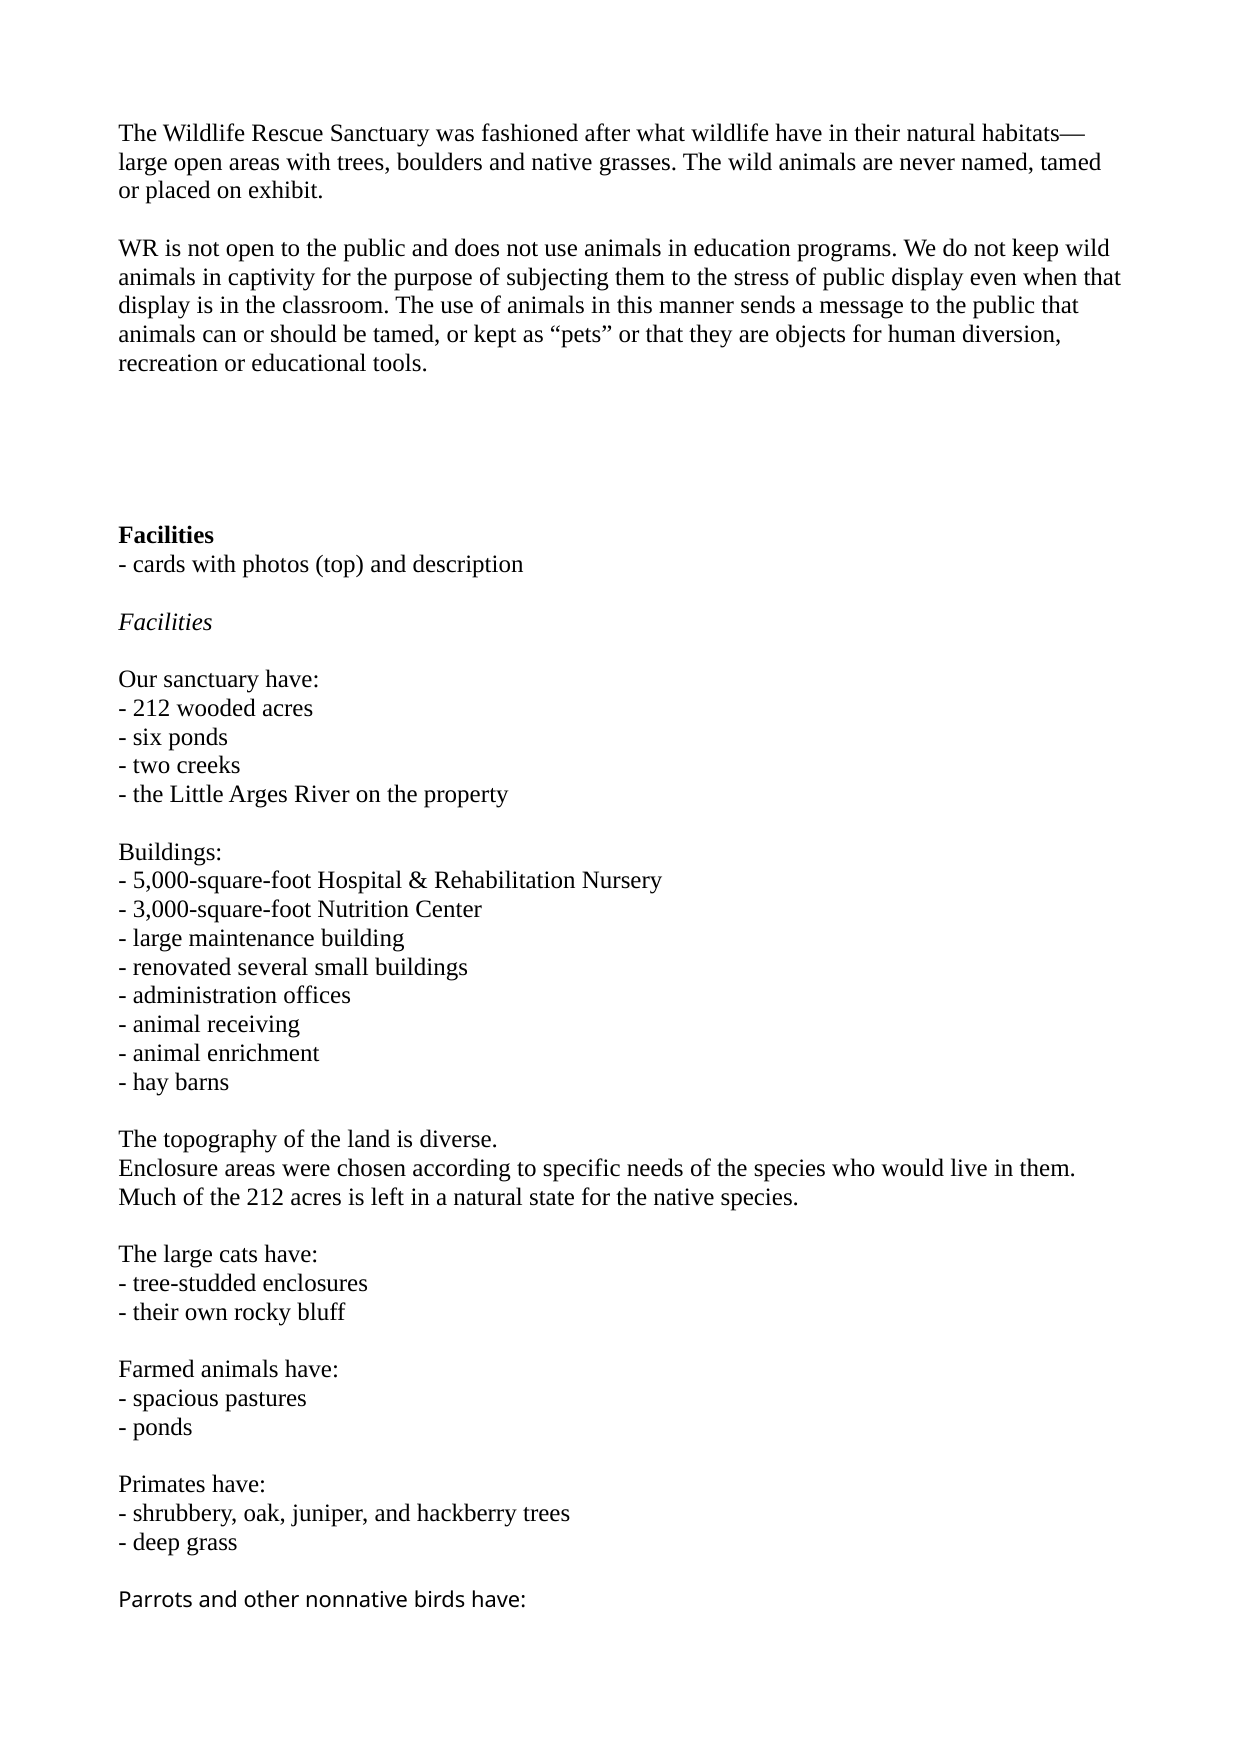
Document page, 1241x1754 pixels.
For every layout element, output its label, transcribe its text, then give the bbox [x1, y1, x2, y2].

text Farmed animals have: [118, 1354, 1122, 1383]
text The topography of the land is diverse. [118, 1124, 1122, 1153]
text - animal receiving [118, 1009, 1122, 1038]
text Parrots and other nonnative birds have: [118, 1584, 1122, 1614]
text - ponds [118, 1412, 1122, 1441]
text - two creeks [118, 751, 1122, 779]
text - 5,000-square-foot Hospital & Rehabilitation Nursery [118, 866, 1122, 894]
text - shrubbery, oak, juniper, and hackberry trees [118, 1498, 1122, 1527]
text - large maintenance building [118, 923, 1122, 952]
text - cards with photos (top) and description [118, 549, 1122, 578]
text - tree-studded enclosures [118, 1268, 1122, 1297]
text WR is not open to the public and does not use animals in education programs. We do not keep wild animals in captivity for the purpose of subjecting them to the stress of public display even when that display is in the classroom. The use of animals in this manner sends a message to the public that animals can or should be tamed, or kept as “pets” or that they are objects for human diversion, recreation or educational tools. [118, 233, 1122, 377]
text Enclosure areas were chosen according to specific needs of the species who would live in them. [118, 1153, 1122, 1182]
text - 212 wooded acres [118, 693, 1122, 722]
text Buildings: [118, 837, 1122, 866]
text - six ponds [118, 722, 1122, 751]
text Primates have: [118, 1469, 1122, 1498]
text The large cats have: [118, 1239, 1122, 1268]
text - spacious pastures [118, 1383, 1122, 1412]
text - deep grass [118, 1527, 1122, 1556]
text - administration offices [118, 981, 1122, 1009]
text Much of the 212 acres is left in a natural state for the native species. [118, 1182, 1122, 1211]
text - hay barns [118, 1067, 1122, 1096]
text - 3,000-square-foot Nutrition Center [118, 894, 1122, 923]
text Facilities [118, 521, 1122, 549]
text Our sanctuary have: [118, 664, 1122, 693]
text The Wildlife Rescue Sanctuary was fashioned after what wildlife have in their natural habitats—large open areas with trees, boulders and native grasses. The wild animals are never named, tamed or placed on exhibit. [118, 118, 1122, 204]
text - their own rocky bluff [118, 1297, 1122, 1326]
text - renovated several small buildings [118, 952, 1122, 981]
text - animal enrichment [118, 1038, 1122, 1067]
text Facilities [118, 607, 1122, 636]
text - the Little Arges River on the property [118, 779, 1122, 808]
